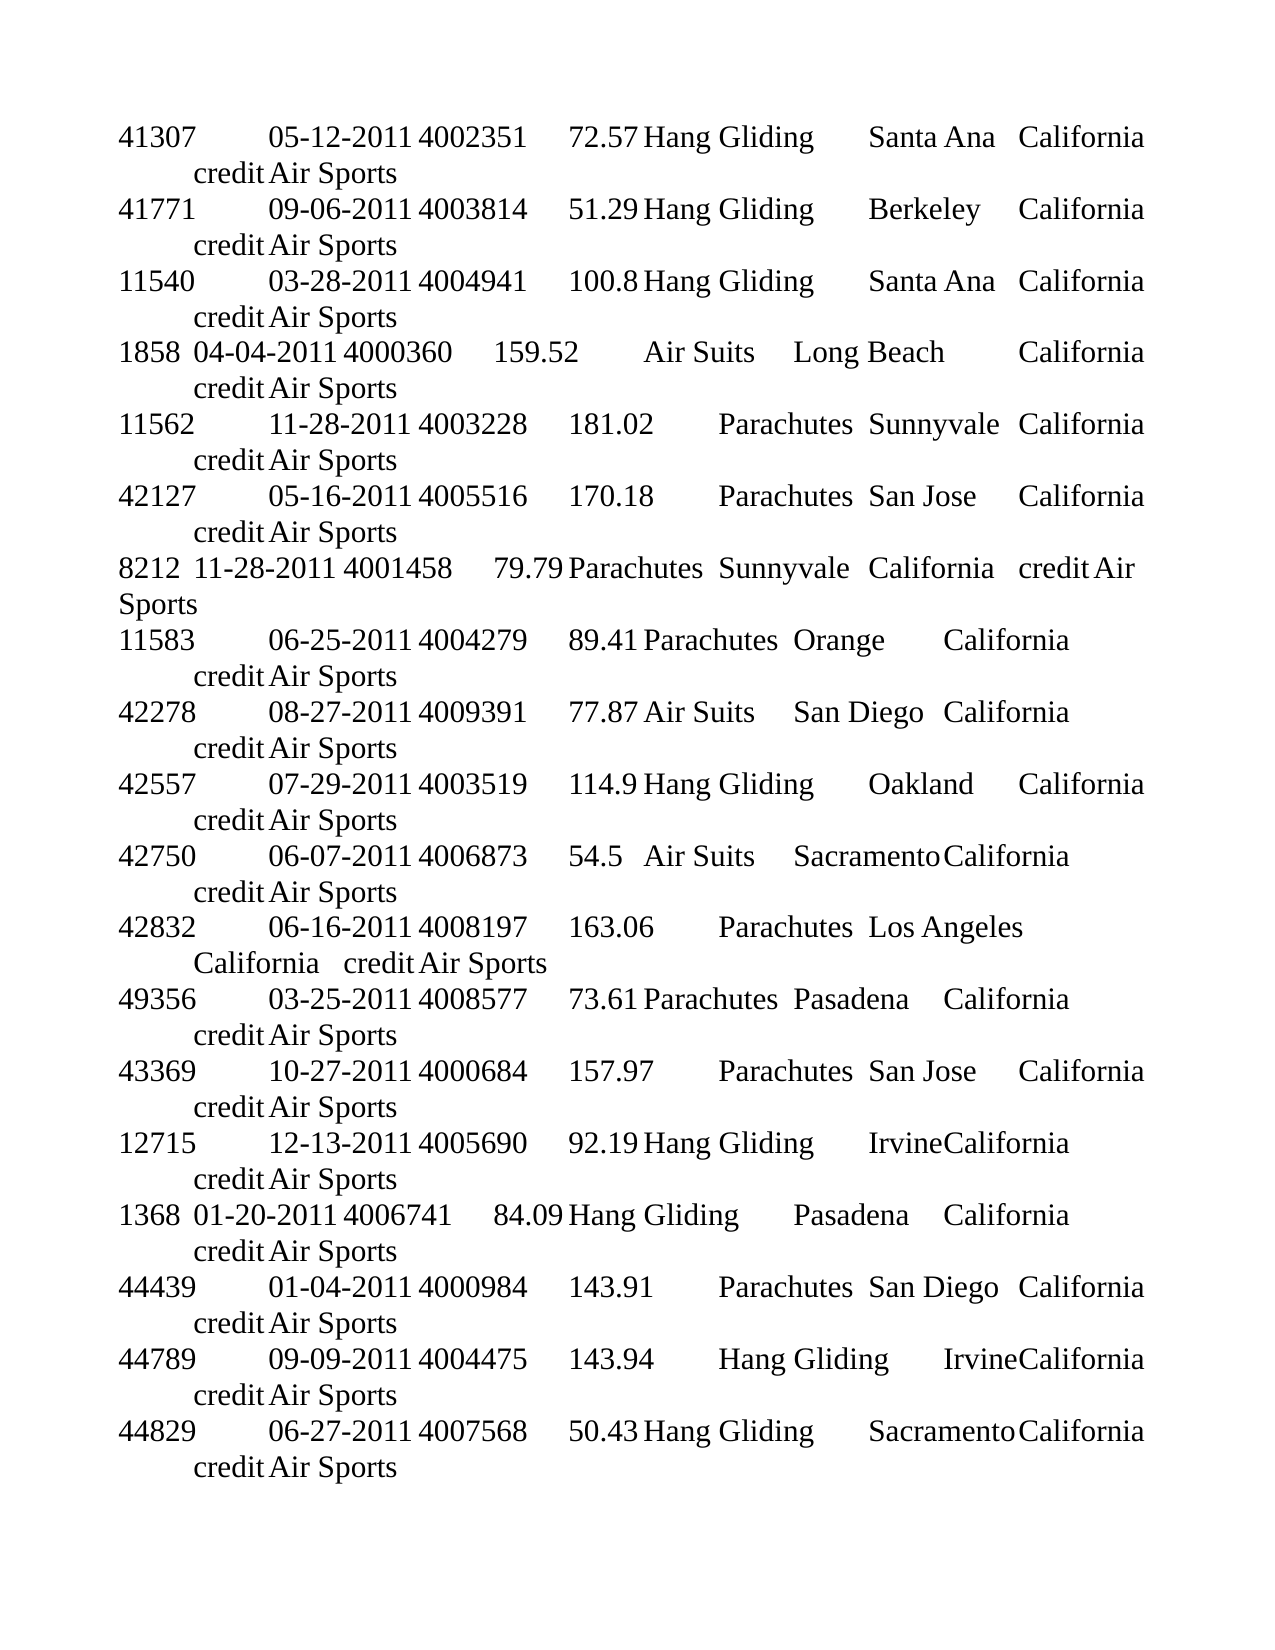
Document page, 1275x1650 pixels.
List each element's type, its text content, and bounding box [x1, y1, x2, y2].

text 11540 03-28-2011 4004941 100.8 Hang Gliding Santa Ana California credit Air Sports [118, 262, 1157, 334]
text 44789 09-09-2011 4004475 143.94 Hang Gliding Irvine California credit Air Sports [118, 1340, 1157, 1412]
text 12715 12-13-2011 4005690 92.19 Hang Gliding Irvine California credit Air Sports [118, 1124, 1157, 1196]
text 42127 05-16-2011 4005516 170.18 Parachutes San Jose California credit Air Sports [118, 477, 1157, 549]
text 43369 10-27-2011 4000684 157.97 Parachutes San Jose California credit Air Sports [118, 1052, 1157, 1124]
text 11562 11-28-2011 4003228 181.02 Parachutes Sunnyvale California credit Air Sports [118, 406, 1157, 477]
text 42750 06-07-2011 4006873 54.5 Air Suits Sacramento California credit Air Sports [118, 837, 1157, 909]
text 44829 06-27-2011 4007568 50.43 Hang Gliding Sacramento California credit Air Sports [118, 1412, 1157, 1484]
text 42278 08-27-2011 4009391 77.87 Air Suits San Diego California credit Air Sports [118, 693, 1157, 765]
text 11583 06-25-2011 4004279 89.41 Parachutes Orange California credit Air Sports [118, 621, 1157, 693]
text 41307 05-12-2011 4002351 72.57 Hang Gliding Santa Ana California credit Air Sports [118, 118, 1157, 190]
text 42557 07-29-2011 4003519 114.9 Hang Gliding Oakland California credit Air Sports [118, 765, 1157, 837]
text 44439 01-04-2011 4000984 143.91 Parachutes San Diego California credit Air Sports [118, 1268, 1157, 1340]
text 49356 03-25-2011 4008577 73.61 Parachutes Pasadena California credit Air Sports [118, 981, 1157, 1052]
text 41771 09-06-2011 4003814 51.29 Hang Gliding Berkeley California credit Air Sports [118, 190, 1157, 262]
text 8212 11-28-2011 4001458 79.79 Parachutes Sunnyvale California credit Air Sports [118, 549, 1157, 621]
text 42832 06-16-2011 4008197 163.06 Parachutes Los Angeles California credit Air Sports [118, 909, 1157, 981]
text 1368 01-20-2011 4006741 84.09 Hang Gliding Pasadena California credit Air Sports [118, 1196, 1157, 1268]
text 1858 04-04-2011 4000360 159.52 Air Suits Long Beach California credit Air Sports [118, 334, 1157, 406]
